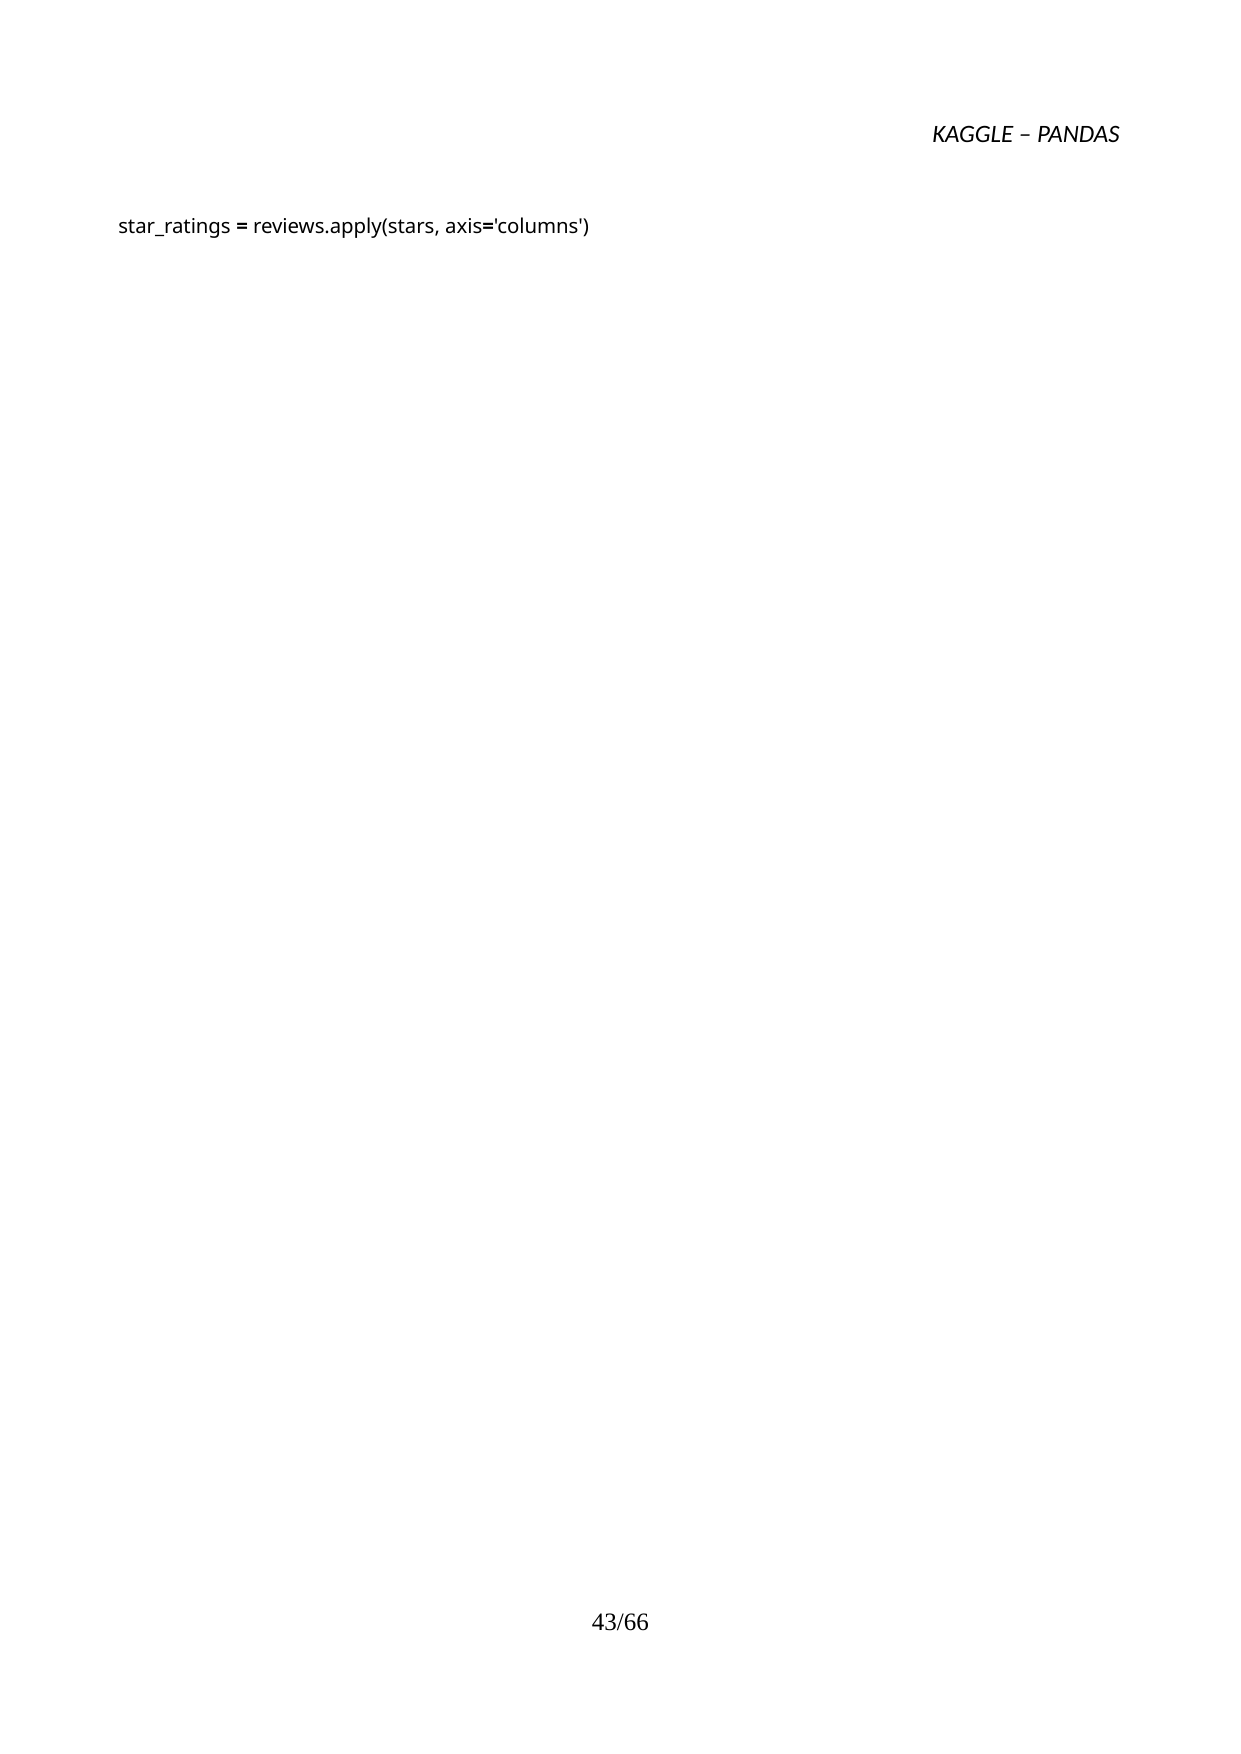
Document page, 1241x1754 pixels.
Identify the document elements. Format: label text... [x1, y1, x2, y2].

text star_ratings = reviews.apply(stars, axis='columns') [118, 212, 1122, 239]
